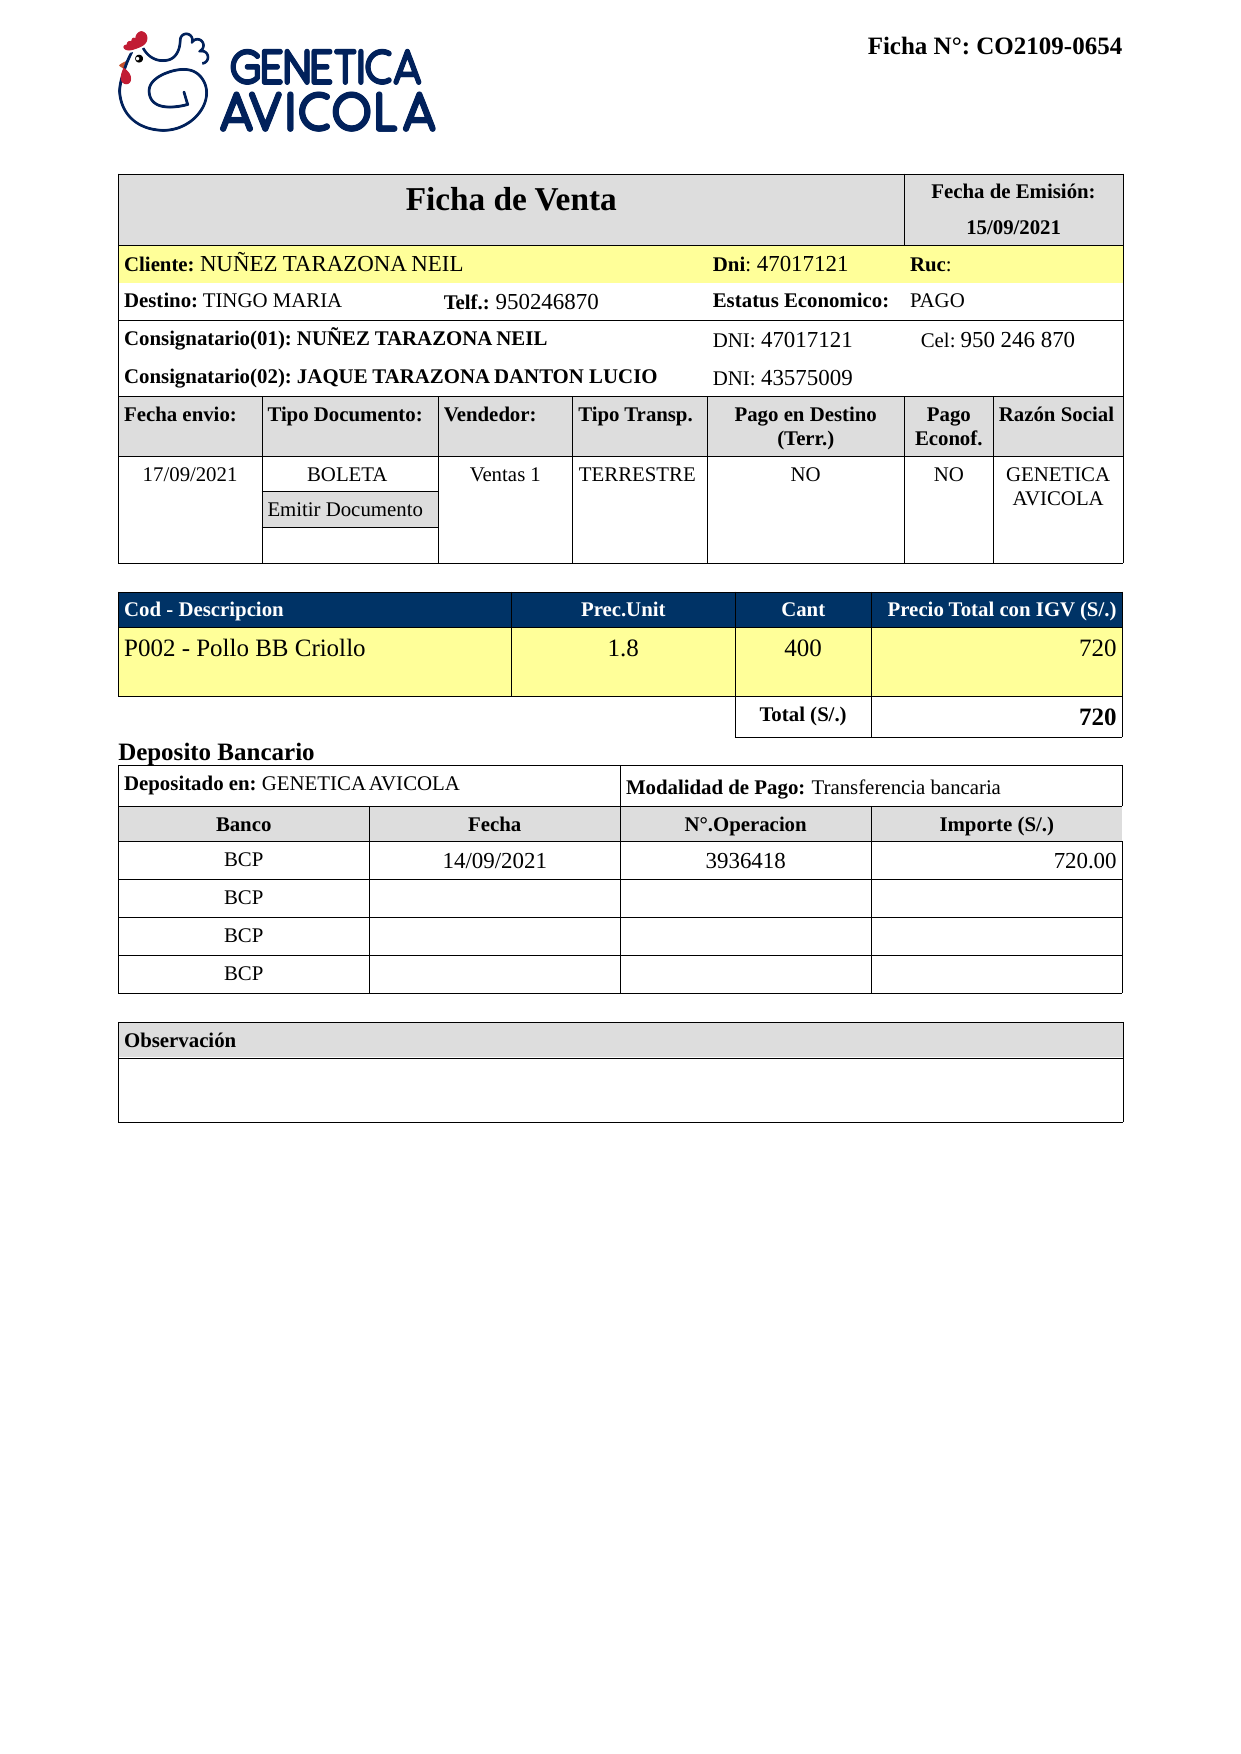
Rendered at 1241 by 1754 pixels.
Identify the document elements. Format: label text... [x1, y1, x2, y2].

table_header Ficha de Venta [119, 175, 904, 245]
table_cell Emitir Documento [263, 492, 438, 527]
table_cell TERRESTRE [573, 457, 707, 563]
table_cell Fecha envio: [119, 397, 262, 456]
table_cell N°.Operacion [621, 807, 871, 841]
table_cell [872, 956, 1122, 993]
table_cell 720 [872, 697, 1122, 737]
table_cell P002 - Pollo BB Criollo [119, 628, 511, 696]
table_cell 15/09/2021 [905, 209, 1123, 245]
table_cell Ruc: [904, 246, 1123, 283]
table_cell Fecha [370, 807, 620, 841]
text Deposito Bancario [118, 737, 1122, 765]
table_cell BCP [119, 956, 369, 993]
table_cell Ventas 1 [439, 457, 572, 563]
table_cell Cel: 950 246 870 [915, 321, 1123, 358]
table_cell Cliente: NUÑEZ TARAZONA NEIL [119, 246, 707, 283]
table_cell [621, 918, 871, 955]
table_cell Telf.: 950246870 [438, 283, 707, 320]
table_cell DNI: 47017121 [707, 321, 915, 358]
table_cell BCP [119, 880, 369, 917]
table_header Modalidad de Pago: Transferencia bancaria [621, 766, 1122, 806]
table_cell [370, 918, 620, 955]
table_header Cod - Descripcion [119, 593, 511, 627]
table_cell Total (S/.) [736, 697, 871, 737]
table_cell Dni: 47017121 [707, 246, 904, 283]
table_cell [370, 880, 620, 917]
table_cell Consignatario(02): JAQUE TARAZONA DANTON LUCIO [119, 358, 707, 396]
table_cell [621, 880, 871, 917]
table_cell 400 [736, 628, 871, 696]
table_cell Pago Econof. [905, 397, 993, 456]
table_header Depositado en: GENETICA AVICOLA [119, 766, 620, 806]
table_cell 1.8 [512, 628, 735, 696]
table_header Prec.Unit [512, 593, 735, 627]
table_cell 720 [872, 628, 1122, 696]
table_header Precio Total con IGV (S/.) [872, 593, 1122, 627]
table_cell [621, 956, 871, 993]
table_header Observación [119, 1023, 1123, 1057]
table_cell NO [708, 457, 904, 563]
table_cell [872, 918, 1122, 955]
table_cell Razón Social [994, 397, 1123, 456]
table_cell BCP [119, 842, 369, 879]
table_cell [118, 697, 511, 737]
table_cell Destino: TINGO MARIA [119, 283, 438, 320]
table_cell 14/09/2021 [370, 842, 620, 879]
table_cell Tipo Transp. [573, 397, 707, 456]
table_cell NO [905, 457, 993, 563]
table_cell [119, 1059, 1123, 1122]
picture [118, 31, 436, 132]
table_cell [872, 880, 1122, 917]
table_cell Pago en Destino (Terr.) [708, 397, 904, 456]
table_cell Vendedor: [439, 397, 572, 456]
table_header Fecha de Emisión: [905, 175, 1123, 209]
table_cell Estatus Economico: [707, 283, 904, 320]
table_cell Importe (S/.) [872, 807, 1122, 841]
table_cell PAGO [904, 283, 1123, 320]
table_cell 17/09/2021 [119, 457, 262, 563]
table_cell BOLETA [263, 457, 438, 491]
table_cell BCP [119, 918, 369, 955]
table_cell 720.00 [872, 842, 1122, 879]
table_header Cant [736, 593, 871, 627]
table_cell 3936418 [621, 842, 871, 879]
table_cell DNI: 43575009 [707, 358, 1123, 396]
table_cell [511, 697, 735, 737]
table_cell Banco [119, 807, 369, 841]
table_cell [263, 528, 438, 563]
table_cell [370, 956, 620, 993]
table_cell Consignatario(01): NUÑEZ TARAZONA NEIL [119, 321, 707, 358]
table_cell GENETICA AVICOLA [994, 457, 1123, 563]
table_cell Tipo Documento: [263, 397, 438, 456]
